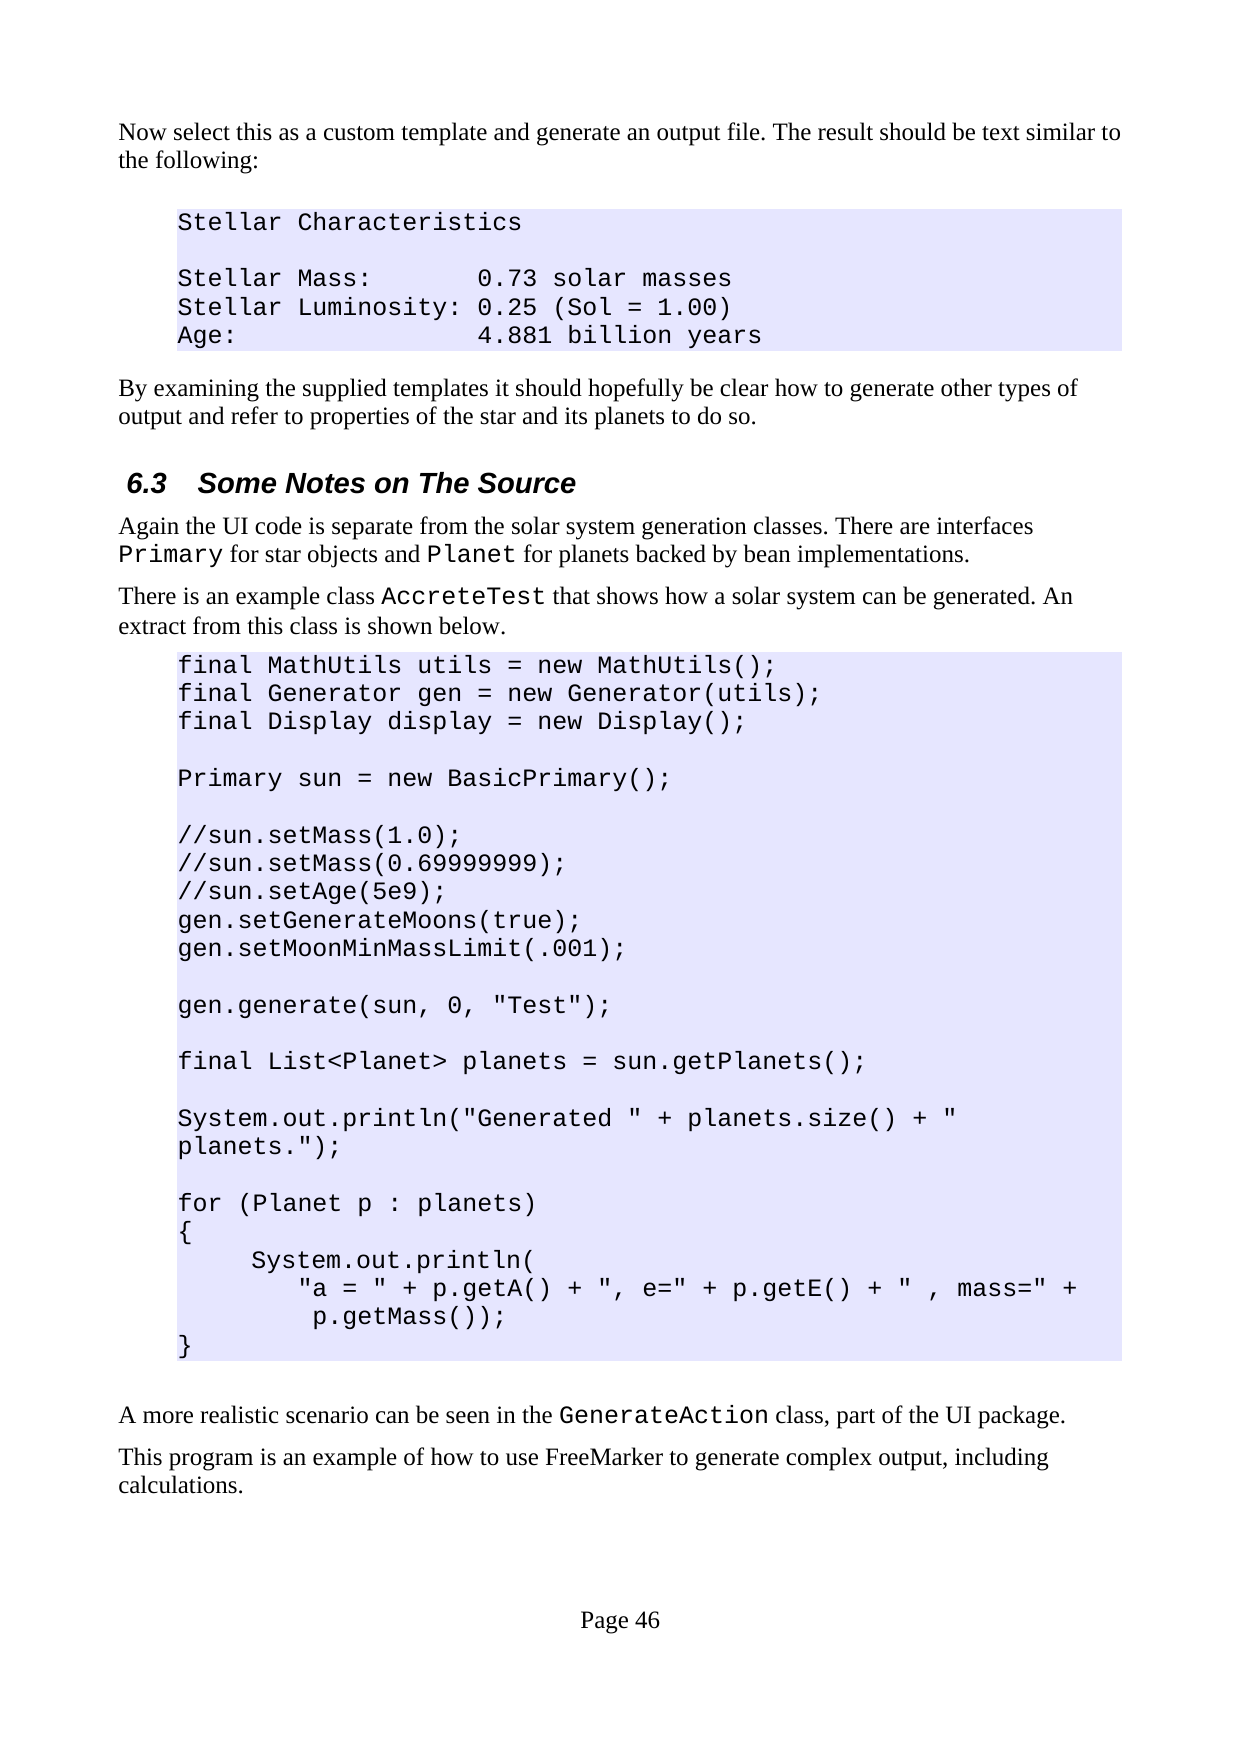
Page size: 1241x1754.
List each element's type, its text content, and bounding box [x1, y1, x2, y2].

text By examining the supplied templates it should hopefully be clear how to generate other types of output and refer to properties of the star and its planets to do so. [118, 374, 1122, 429]
text gen.setGenerateMoons(true); [177, 907, 1122, 936]
text Age: 4.881 billion years [177, 323, 1122, 351]
text for (Planet p : planets) [177, 1191, 1122, 1219]
text A more realistic scenario can be seen in the GenerateAction class, part of the UI package. [118, 1401, 1122, 1431]
text final Generator gen = new Generator(utils); [177, 681, 1122, 709]
text //sun.setMass(1.0); [177, 822, 1122, 851]
text System.out.println( [177, 1247, 1122, 1276]
text //sun.setAge(5e9); [177, 879, 1122, 907]
text There is an example class AccreteTest that shows how a solar system can be generated. An extract from this class is shown below. [118, 582, 1122, 640]
text Primary sun = new BasicPrimary(); [177, 766, 1122, 794]
text Again the UI code is separate from the solar system generation classes. There are interfaces Primary for star objects and Planet for planets backed by bean implementations. [118, 512, 1122, 570]
text This program is an example of how to use FreeMarker to generate complex output, including calculations. [118, 1443, 1122, 1498]
text final Display display = new Display(); [177, 709, 1122, 737]
text Now select this as a custom template and generate an output file. The result should be text similar to the following: [118, 118, 1122, 173]
text gen.generate(sun, 0, "Test"); [177, 992, 1122, 1021]
text Stellar Mass: 0.73 solar masses [177, 266, 1122, 294]
text Stellar Characteristics [177, 209, 1122, 238]
text Stellar Luminosity: 0.25 (Sol = 1.00) [177, 294, 1122, 323]
subtitle Some Notes on The Source [118, 467, 1122, 500]
text { [177, 1219, 1122, 1247]
text gen.setMoonMinMassLimit(.001); [177, 936, 1122, 964]
text final MathUtils utils = new MathUtils(); [177, 652, 1122, 681]
text final List<Planet> planets = sun.getPlanets(); [177, 1049, 1122, 1077]
text //sun.setMass(0.69999999); [177, 851, 1122, 879]
text System.out.println("Generated " + planets.size() + " planets."); [177, 1106, 1122, 1162]
text p.getMass()); [177, 1304, 1122, 1332]
text "a = " + p.getA() + ", e=" + p.getE() + " , mass=" + [177, 1276, 1122, 1304]
text } [177, 1332, 1122, 1361]
